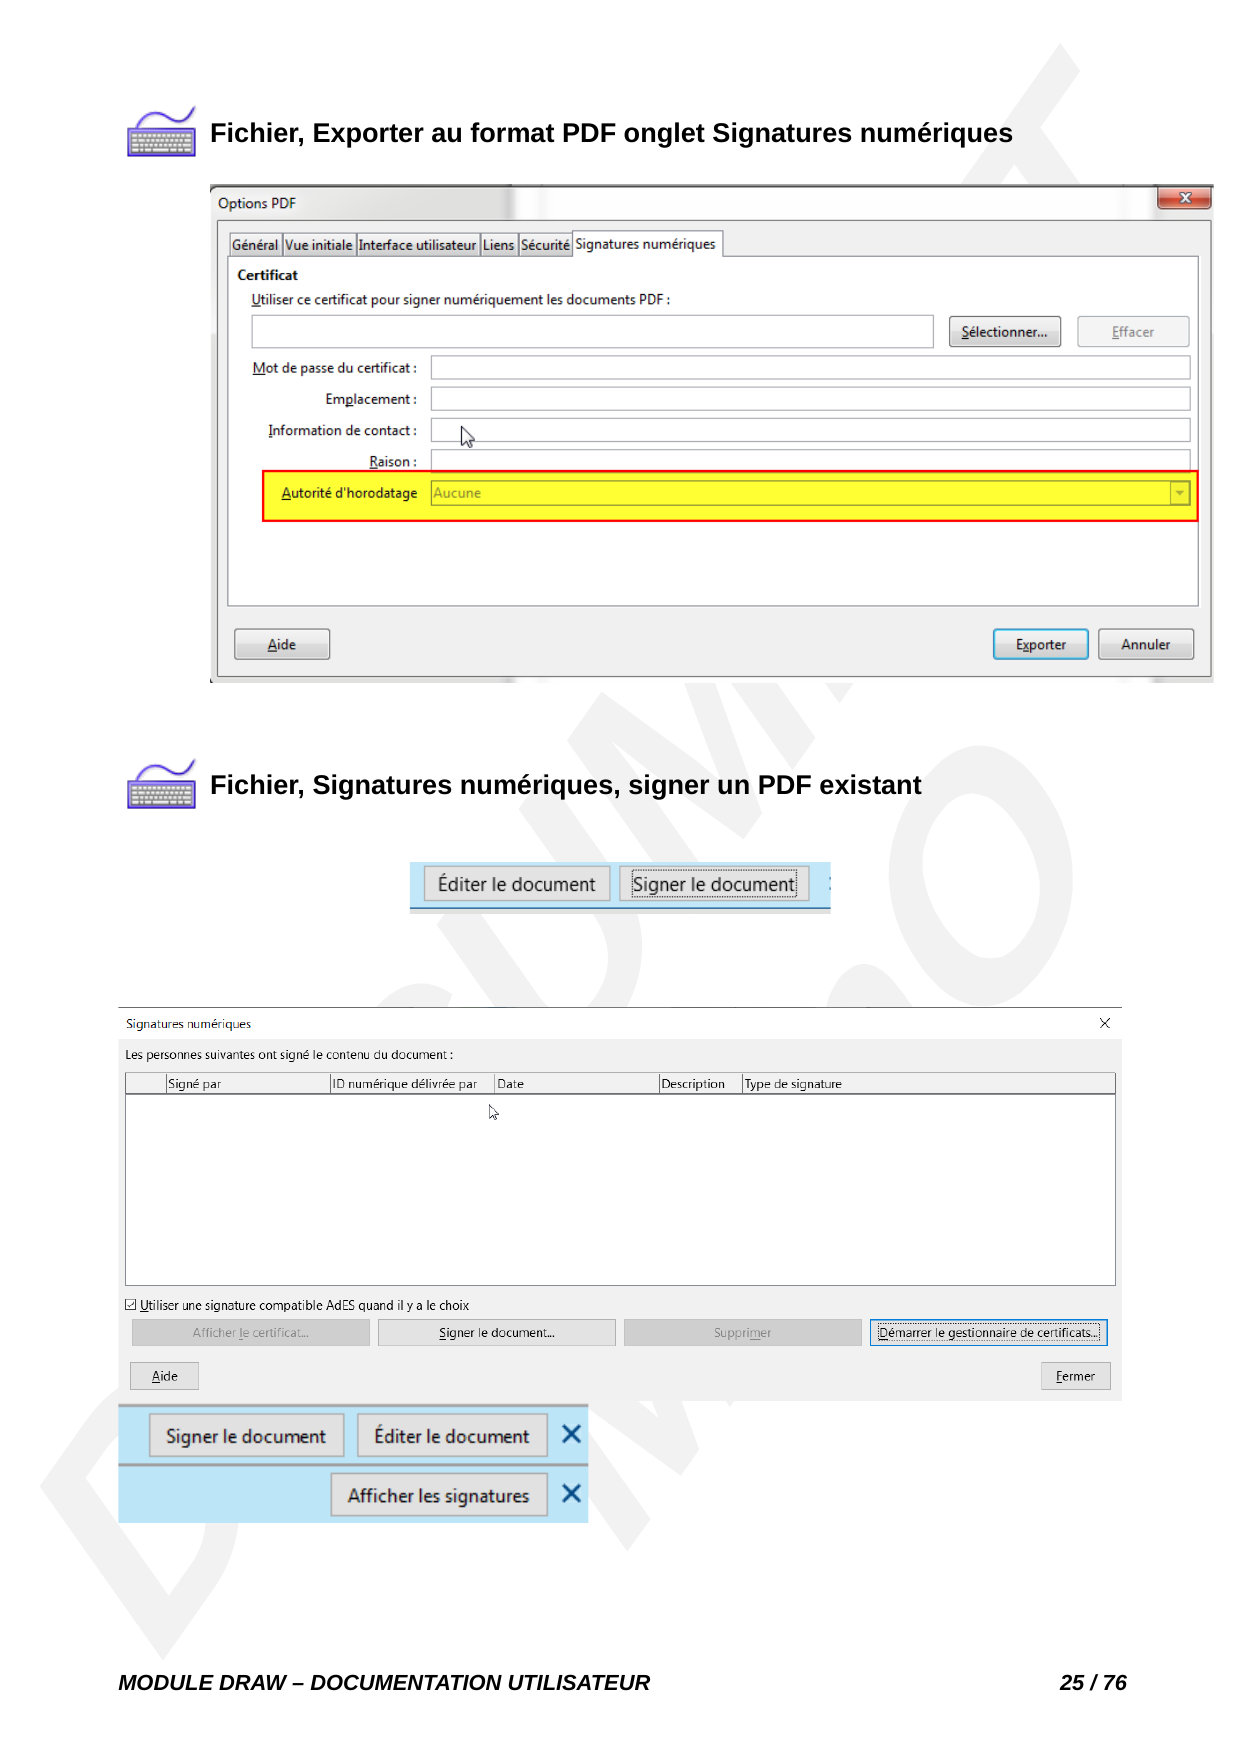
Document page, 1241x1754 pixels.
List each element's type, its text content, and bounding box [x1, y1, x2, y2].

text Fichier, Exporter au format PDF onglet Signatures numériques [199, 117, 1122, 148]
picture [409, 862, 831, 914]
picture [123, 748, 199, 823]
picture [118, 1007, 1122, 1523]
picture [210, 184, 1214, 683]
text Fichier, Signatures numériques, signer un PDF existant [199, 769, 1122, 800]
picture [123, 95, 199, 171]
